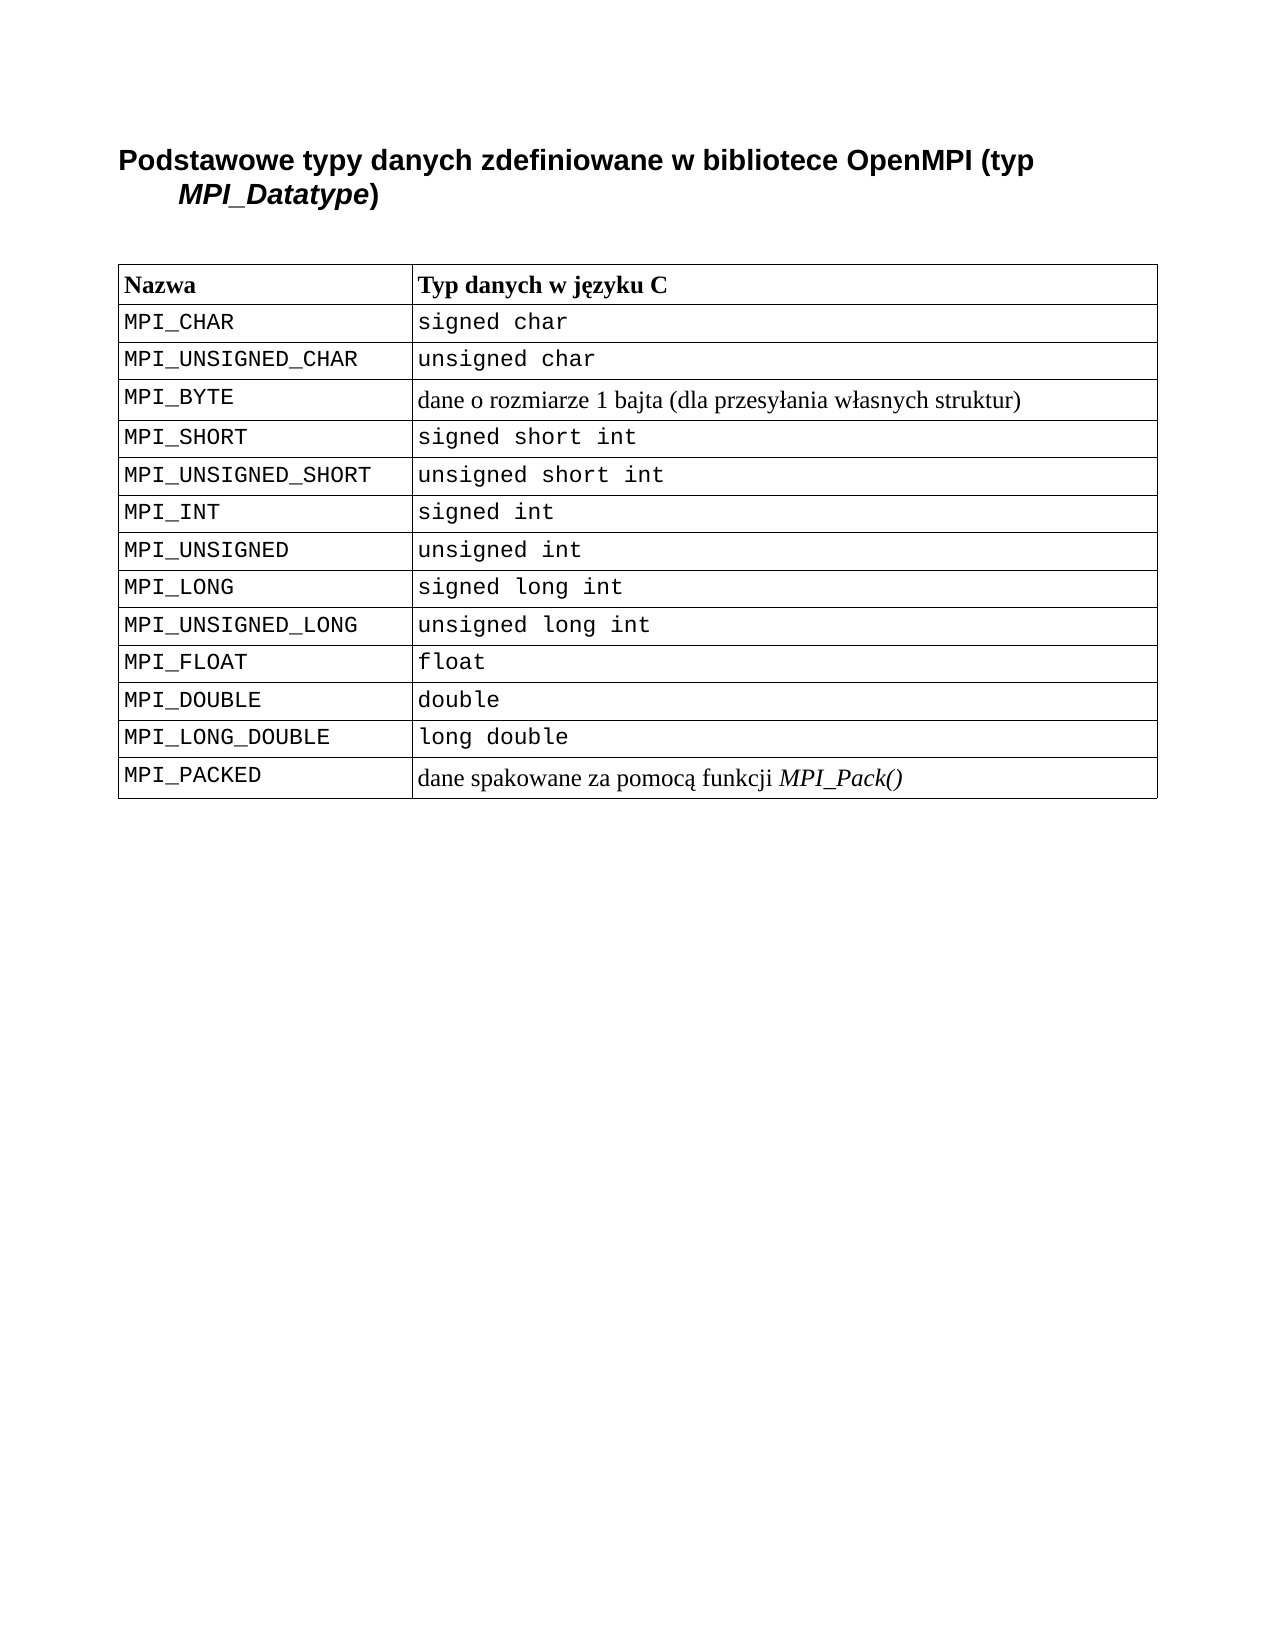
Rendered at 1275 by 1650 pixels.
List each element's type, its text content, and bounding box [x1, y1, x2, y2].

table_cell MPI_CHAR [119, 305, 412, 342]
table_cell unsigned short int [413, 458, 1157, 494]
table_cell unsigned int [413, 533, 1157, 569]
table_cell MPI_UNSIGNED [119, 533, 412, 569]
subtitle Podstawowe typy danych zdefiniowane w bibliotece OpenMPI (typ MPI_Datatype) [118, 143, 1157, 210]
table_cell MPI_UNSIGNED_CHAR [119, 343, 412, 379]
table_cell MPI_UNSIGNED_LONG [119, 608, 412, 644]
table_cell unsigned char [413, 343, 1157, 379]
table_header Typ danych w języku C [413, 265, 1157, 304]
table_cell signed int [413, 496, 1157, 532]
table_cell MPI_UNSIGNED_SHORT [119, 458, 412, 494]
table_cell MPI_BYTE [119, 380, 412, 419]
table_cell unsigned long int [413, 608, 1157, 644]
table_cell double [413, 683, 1157, 719]
table_cell MPI_INT [119, 496, 412, 532]
table_cell MPI_PACKED [119, 758, 412, 797]
table_cell signed char [413, 305, 1157, 342]
table_cell MPI_DOUBLE [119, 683, 412, 719]
table_cell MPI_LONG [119, 571, 412, 607]
table_cell signed long int [413, 571, 1157, 607]
table_cell float [413, 646, 1157, 682]
table_cell MPI_SHORT [119, 421, 412, 457]
table_cell dane spakowane za pomocą funkcji MPI_Pack() [413, 758, 1157, 797]
table_cell long double [413, 721, 1157, 757]
table_cell MPI_FLOAT [119, 646, 412, 682]
table_cell MPI_LONG_DOUBLE [119, 721, 412, 757]
table_cell dane o rozmiarze 1 bajta (dla przesyłania własnych struktur) [413, 380, 1157, 419]
table_header Nazwa [119, 265, 412, 304]
table_cell signed short int [413, 421, 1157, 457]
